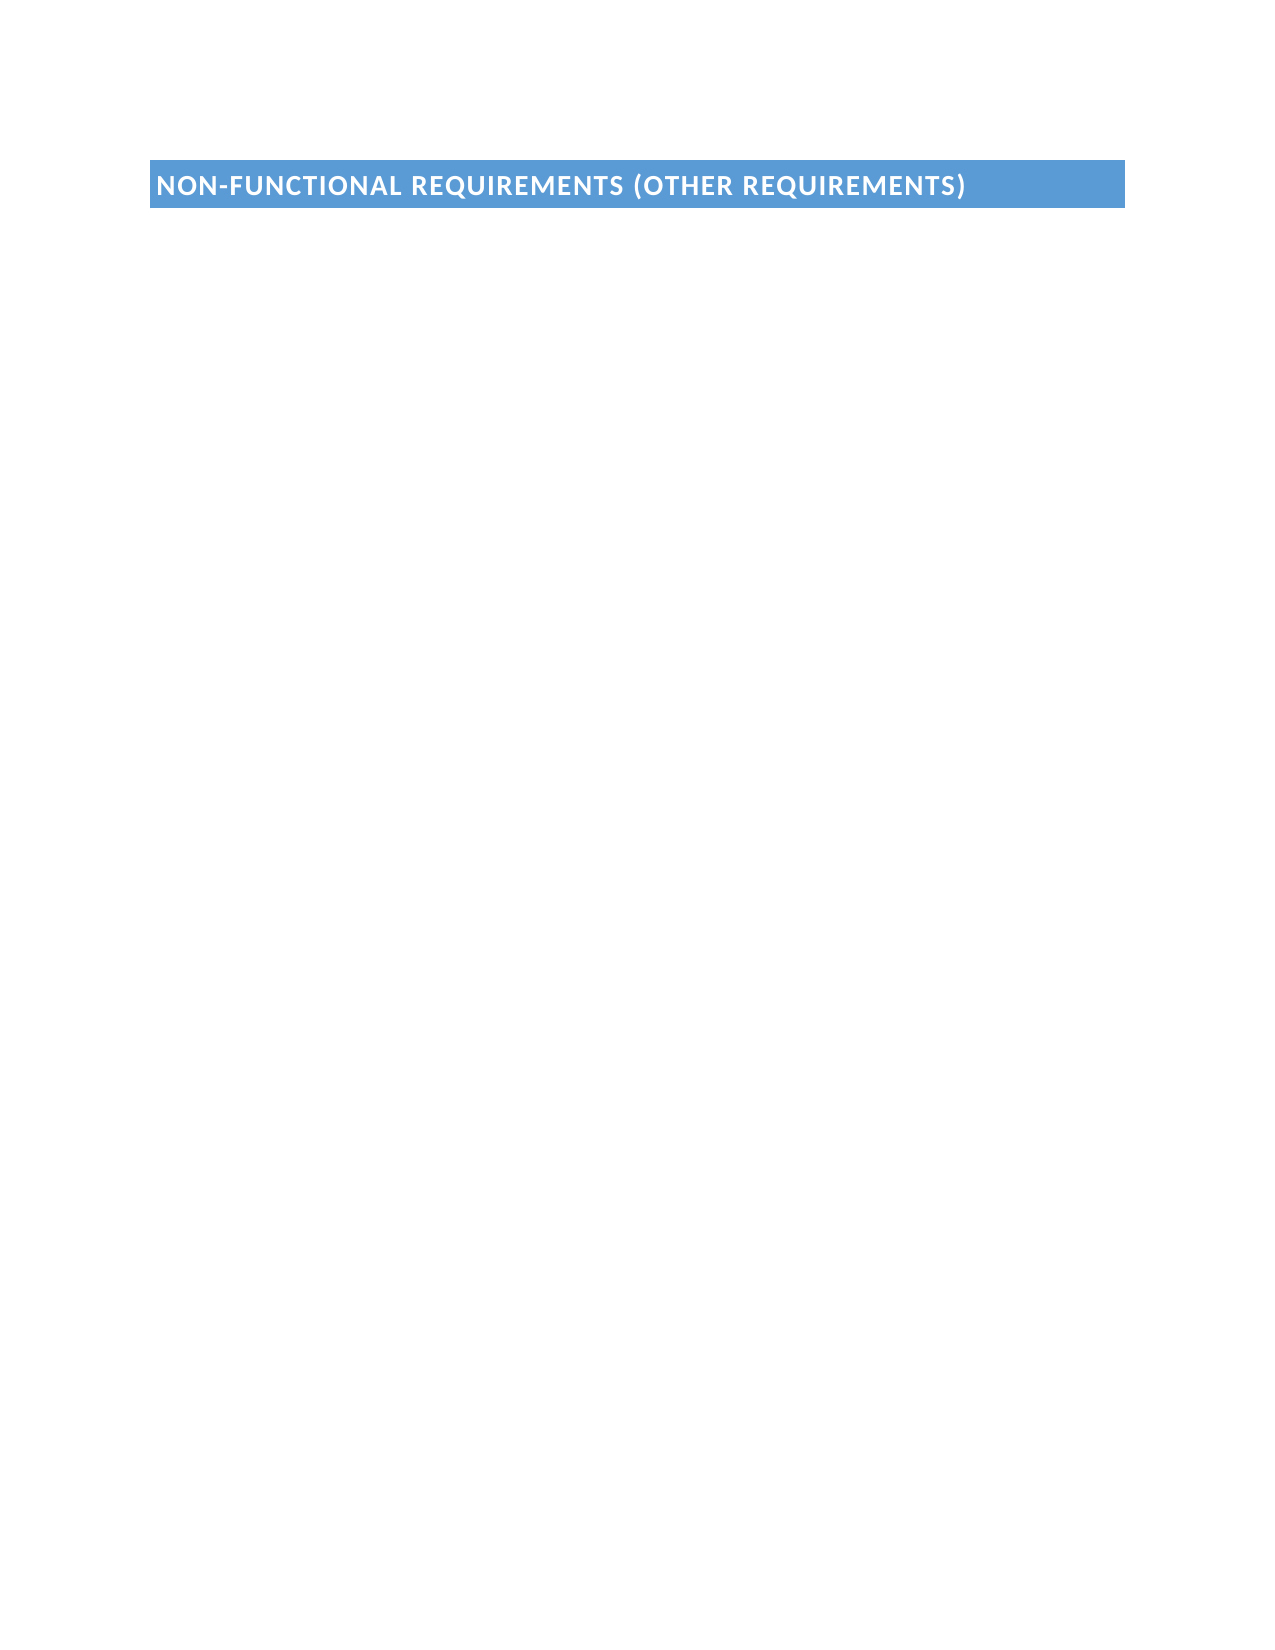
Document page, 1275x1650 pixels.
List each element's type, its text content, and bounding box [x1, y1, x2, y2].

subtitle Non-functional Requirements (other requirements) [156, 167, 1119, 202]
